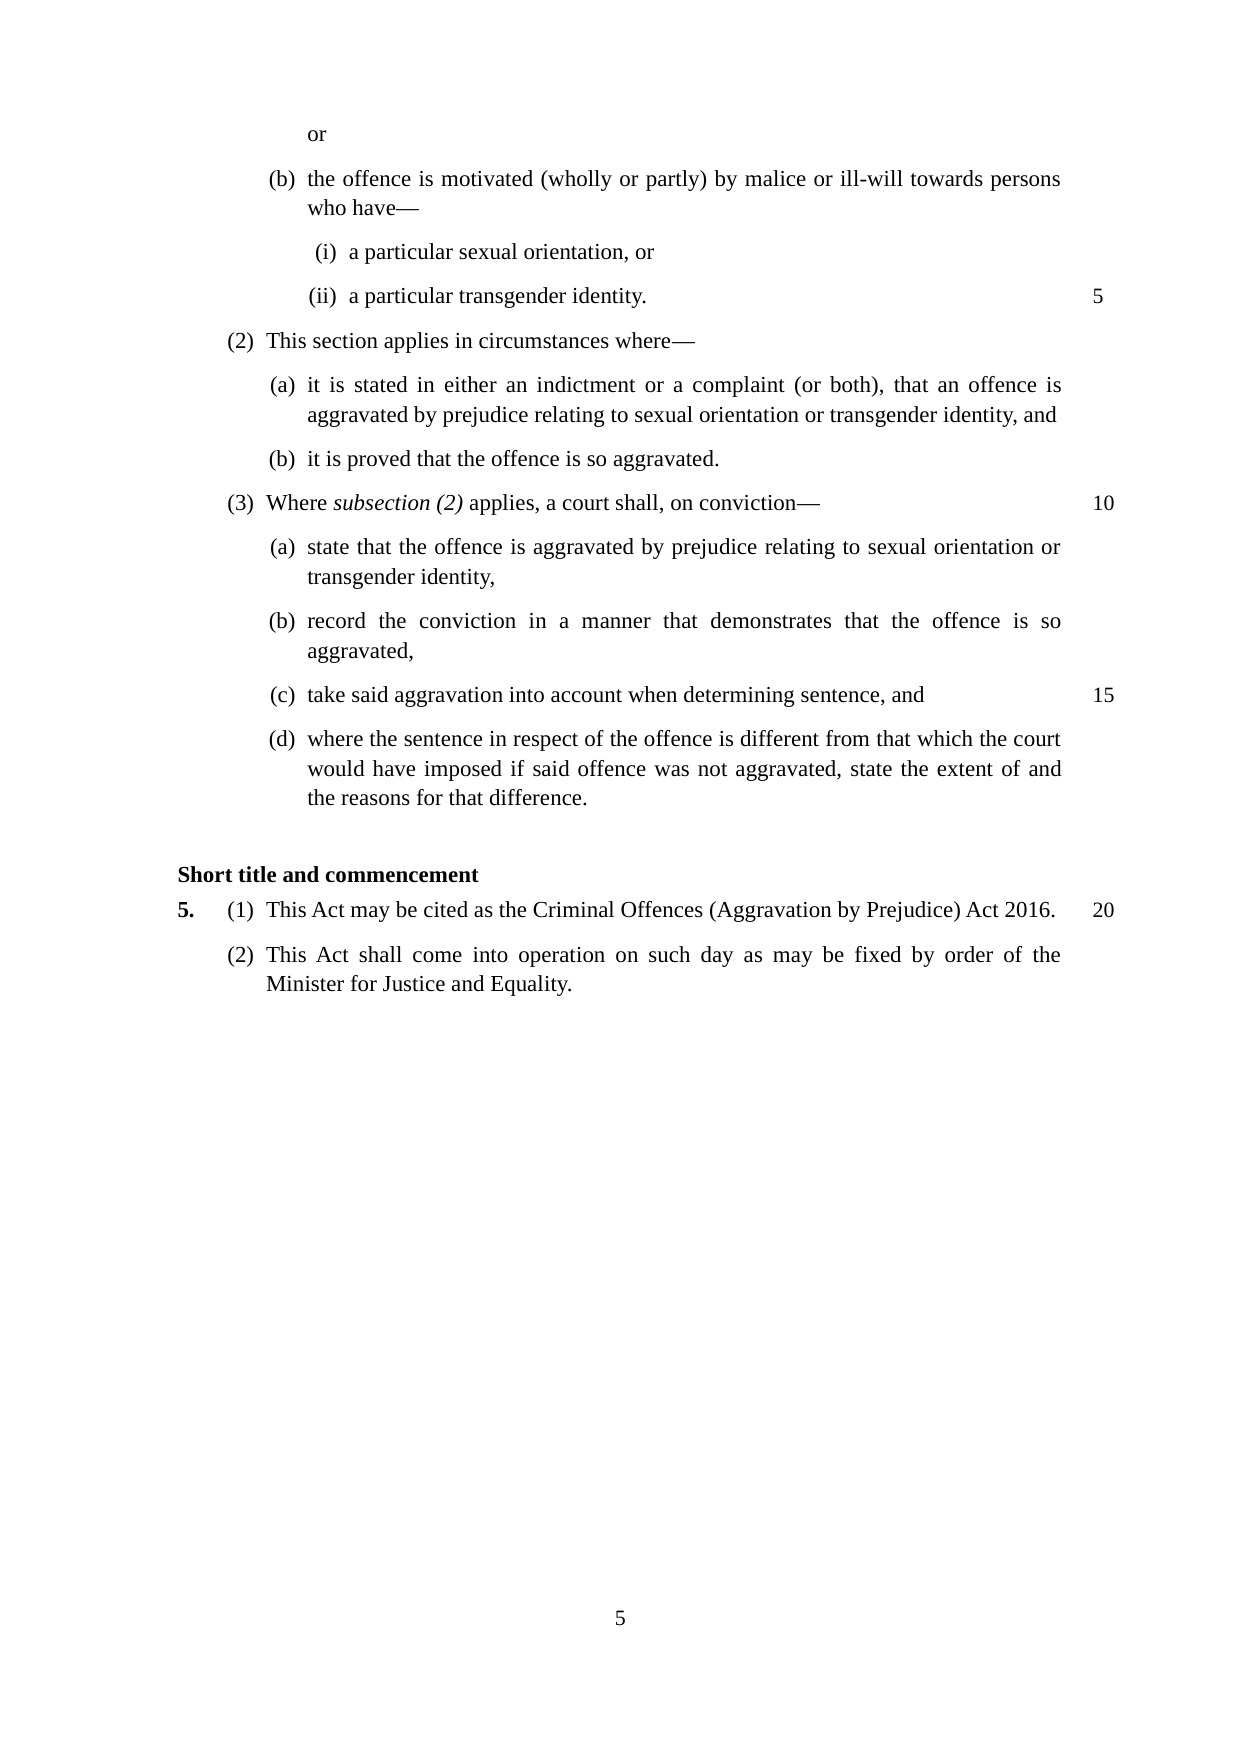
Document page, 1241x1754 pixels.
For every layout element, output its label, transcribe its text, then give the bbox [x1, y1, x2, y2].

text Short title and commencement [177, 859, 1063, 888]
text (2) This section applies in circumstances where⁠— [177, 325, 1063, 354]
text (a) state that the offence is aggravated by prejudice relating to sexual orientation or transgender identity, [177, 531, 1063, 590]
text (i) a particular sexual orientation, or [177, 236, 1063, 266]
text or [177, 118, 1063, 148]
text 5. (1) This Act may be cited as the Criminal Offences (Aggravation by Prejudice) Act 2016. [177, 894, 1063, 924]
text (b) it is proved that the offence is so aggravated. [177, 443, 1063, 472]
text (3) Where subsection (2) applies, a court shall, on conviction⁠— [177, 487, 1063, 516]
text (d) where the sentence in respect of the offence is different from that which the court would have imposed if said offence was not aggravated, state the extent of and the reasons for that difference. [177, 723, 1063, 811]
text (2) This Act shall come into operation on such day as may be fixed by order of the Minister for Justice and Equality. [177, 938, 1063, 997]
text (b) record the conviction in a manner that demonstrates that the offence is so aggravated, [177, 605, 1063, 664]
text (a) it is stated in either an indictment or a complaint (or both), that an offence is aggravated by prejudice relating to sexual orientation or transgender identity, and [177, 369, 1063, 428]
text (ii) a particular transgender identity. [177, 280, 1063, 310]
text (b) the offence is motivated (wholly or partly) by malice or ill-will towards persons who have⁠— [177, 162, 1063, 221]
text (c) take said aggravation into account when determining sentence, and [177, 679, 1063, 708]
